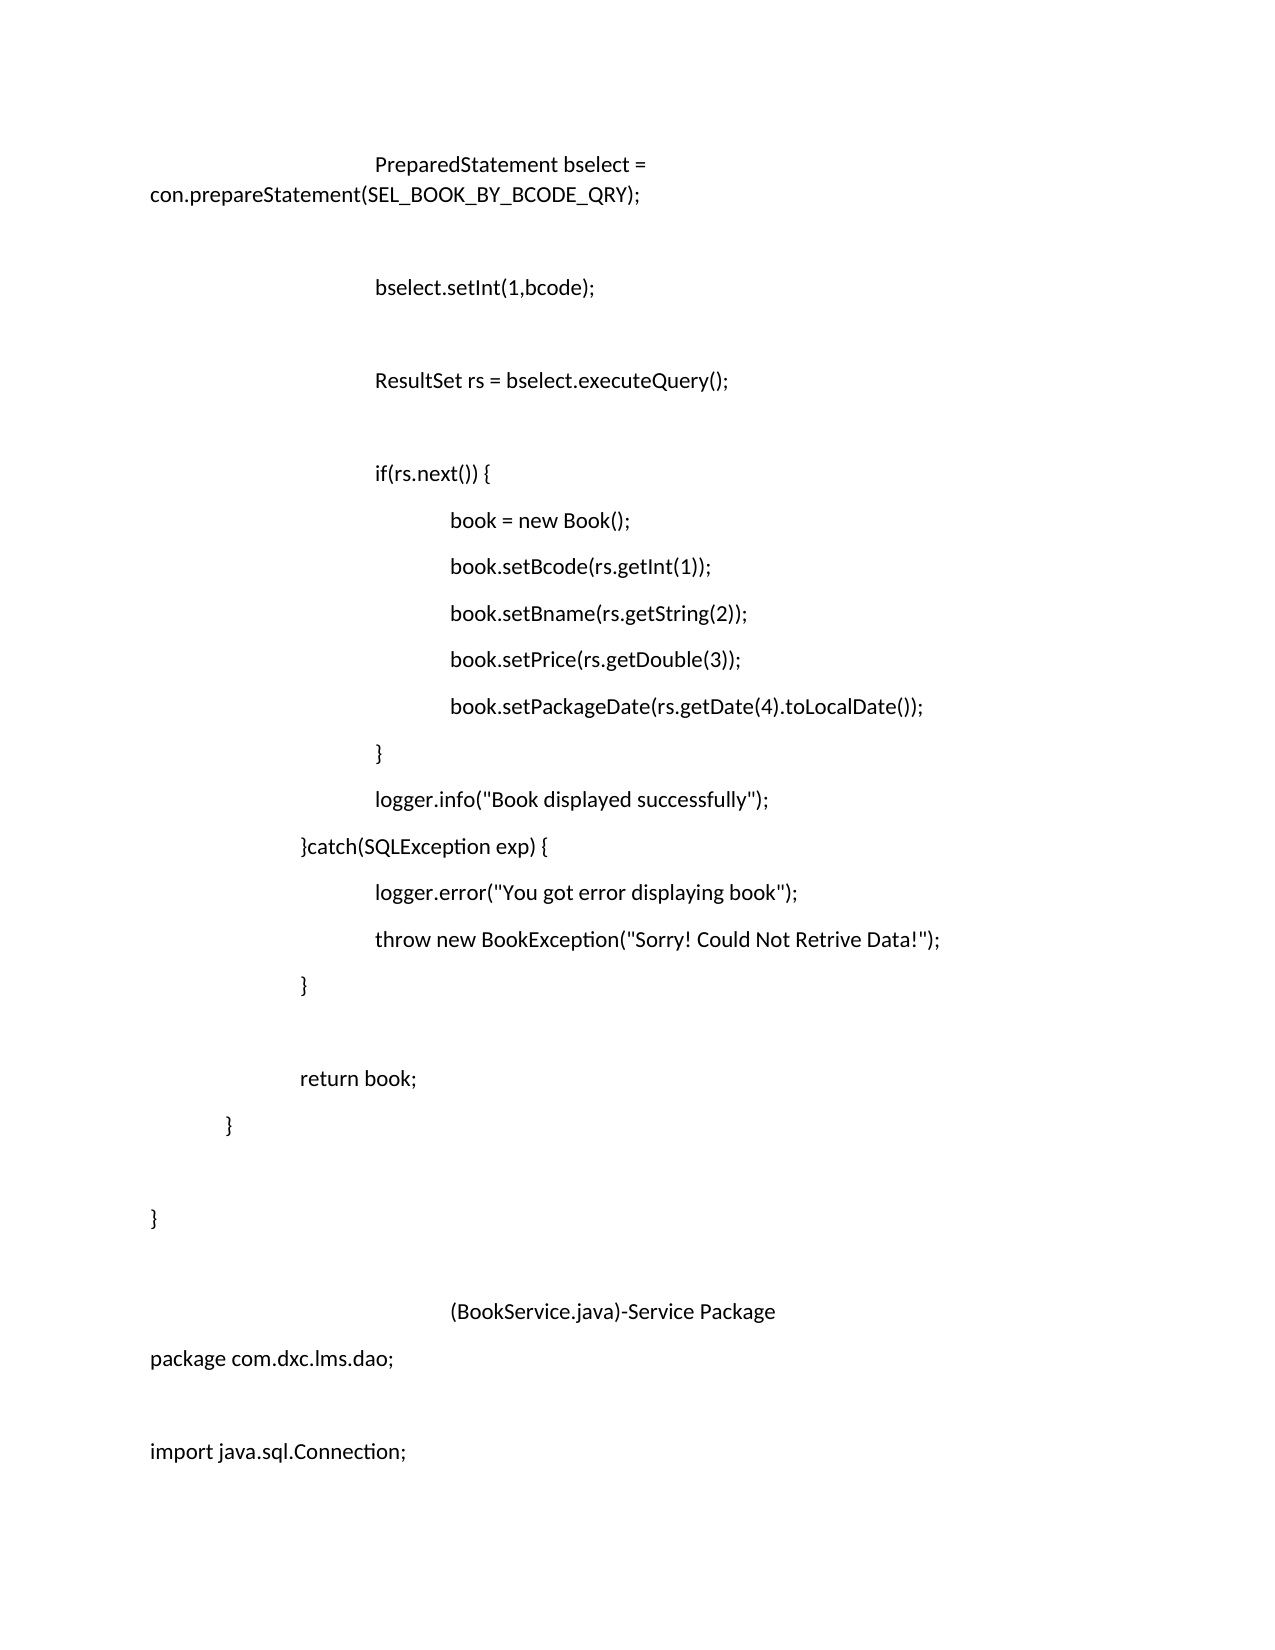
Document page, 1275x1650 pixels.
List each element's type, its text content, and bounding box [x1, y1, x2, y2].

text ResultSet rs = bselect.executeQuery(); [150, 366, 1125, 394]
text book = new Book(); [150, 506, 1125, 534]
text } [150, 1204, 1125, 1232]
text } [150, 971, 1125, 999]
text if(rs.next()) { [150, 459, 1125, 487]
text book.setBname(rs.getString(2)); [150, 599, 1125, 627]
text (BookService.java)-Service Package [375, 1297, 1125, 1325]
text book.setPrice(rs.getDouble(3)); [150, 646, 1125, 673]
text import java.sql.Connection; [150, 1437, 1125, 1465]
text book.setPackageDate(rs.getDate(4).toLocalDate()); [150, 692, 1125, 720]
text } [150, 1111, 1125, 1139]
text throw new BookException("Sorry! Could Not Retrive Data!"); [150, 925, 1125, 953]
text }catch(SQLException exp) { [150, 832, 1125, 860]
text logger.error("You got error displaying book"); [150, 878, 1125, 906]
text bselect.setInt(1,bcode); [150, 273, 1125, 301]
text book.setBcode(rs.getInt(1)); [150, 552, 1125, 580]
text return book; [150, 1064, 1125, 1093]
text package com.dxc.lms.dao; [150, 1344, 1125, 1372]
text PreparedStatement bselect = con.prepareStatement(SEL_BOOK_BY_BCODE_QRY); [150, 150, 1125, 208]
text logger.info("Book displayed successfully"); [150, 785, 1125, 813]
text } [150, 739, 1125, 767]
